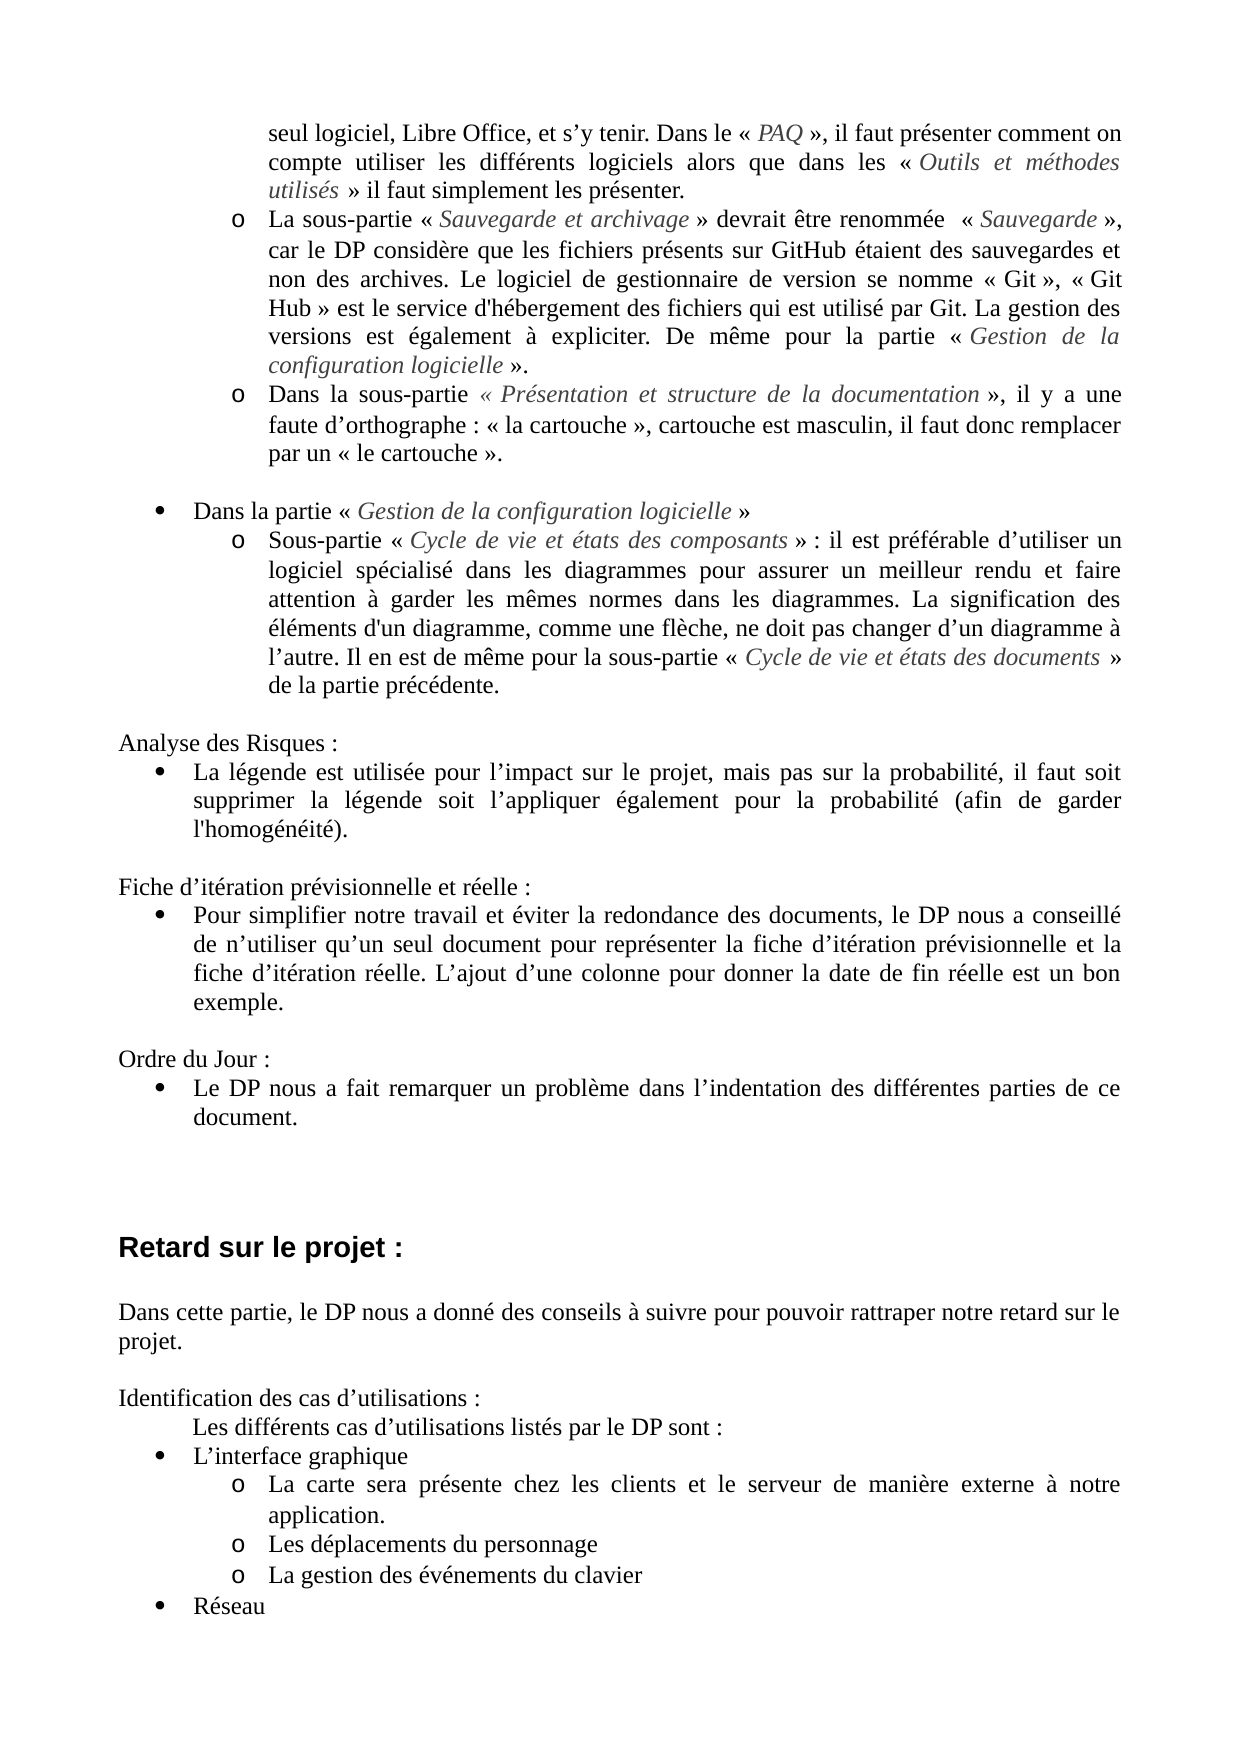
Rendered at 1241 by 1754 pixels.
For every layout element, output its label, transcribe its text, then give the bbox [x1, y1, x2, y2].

list Réseau [156, 1591, 1122, 1619]
list La légende est utilisée pour l’impact sur le projet, mais pas sur la probabilité, il faut soit supprimer la légende soit l’appliquer également pour la probabilité (afin de garder l'homogénéité). [156, 757, 1122, 843]
list Dans la partie « Gestion de la configuration logicielle » [156, 496, 1122, 525]
text Les différents cas d’utilisations listés par le DP sont : [118, 1412, 1122, 1441]
list La gestion des événements du clavier [231, 1560, 1122, 1591]
text Analyse des Risques : [118, 728, 1122, 757]
list Les déplacements du personnage [231, 1529, 1122, 1560]
text Fiche d’itération prévisionnelle et réelle : [118, 872, 1122, 901]
list Pour simplifier notre travail et éviter la redondance des documents, le DP nous a conseillé de n’utiliser qu’un seul document pour représenter la fiche d’itération prévisionnelle et la fiche d’itération réelle. L’ajout d’une colonne pour donner la date de fin réelle est un bon exemple. [156, 901, 1122, 1016]
text Identification des cas d’utilisations : [118, 1383, 1122, 1412]
list seul logiciel, Libre Office, et s’y tenir. Dans le « PAQ », il faut présenter comment on compte utiliser les différents logiciels alors que dans les « Outils et méthodes utilisés » il faut simplement les présenter. [231, 118, 1122, 204]
text Dans cette partie, le DP nous a donné des conseils à suivre pour pouvoir rattraper notre retard sur le projet. [118, 1297, 1122, 1354]
list Sous-partie « Cycle de vie et états des composants » : il est préférable d’utiliser un logiciel spécialisé dans les diagrammes pour assurer un meilleur rendu et faire attention à garder les mêmes normes dans les diagrammes. La signification des éléments d'un diagramme, comme une flèche, ne doit pas changer d’un diagramme à l’autre. Il en est de même pour la sous-partie « Cycle de vie et états des documents » de la partie précédente. [231, 525, 1122, 699]
subtitle Retard sur le projet : [118, 1230, 1122, 1263]
list L’interface graphique [156, 1441, 1122, 1469]
list La carte sera présente chez les clients et le serveur de manière externe à notre application. [231, 1469, 1122, 1529]
list Dans la sous-partie « Présentation et structure de la documentation », il y a une faute d’orthographe : « la cartouche », cartouche est masculin, il faut donc remplacer par un « le cartouche ». [231, 379, 1122, 467]
text Ordre du Jour : [118, 1044, 1122, 1073]
list Le DP nous a fait remarquer un problème dans l’indentation des différentes parties de ce document. [156, 1073, 1122, 1131]
list La sous-partie « Sauvegarde et archivage » devrait être renommée « Sauvegarde », car le DP considère que les fichiers présents sur GitHub étaient des sauvegardes et non des archives. Le logiciel de gestionnaire de version se nomme « Git », « Git Hub » est le service d'hébergement des fichiers qui est utilisé par Git. La gestion des versions est également à expliciter. De même pour la partie « Gestion de la configuration logicielle ». [231, 204, 1122, 379]
